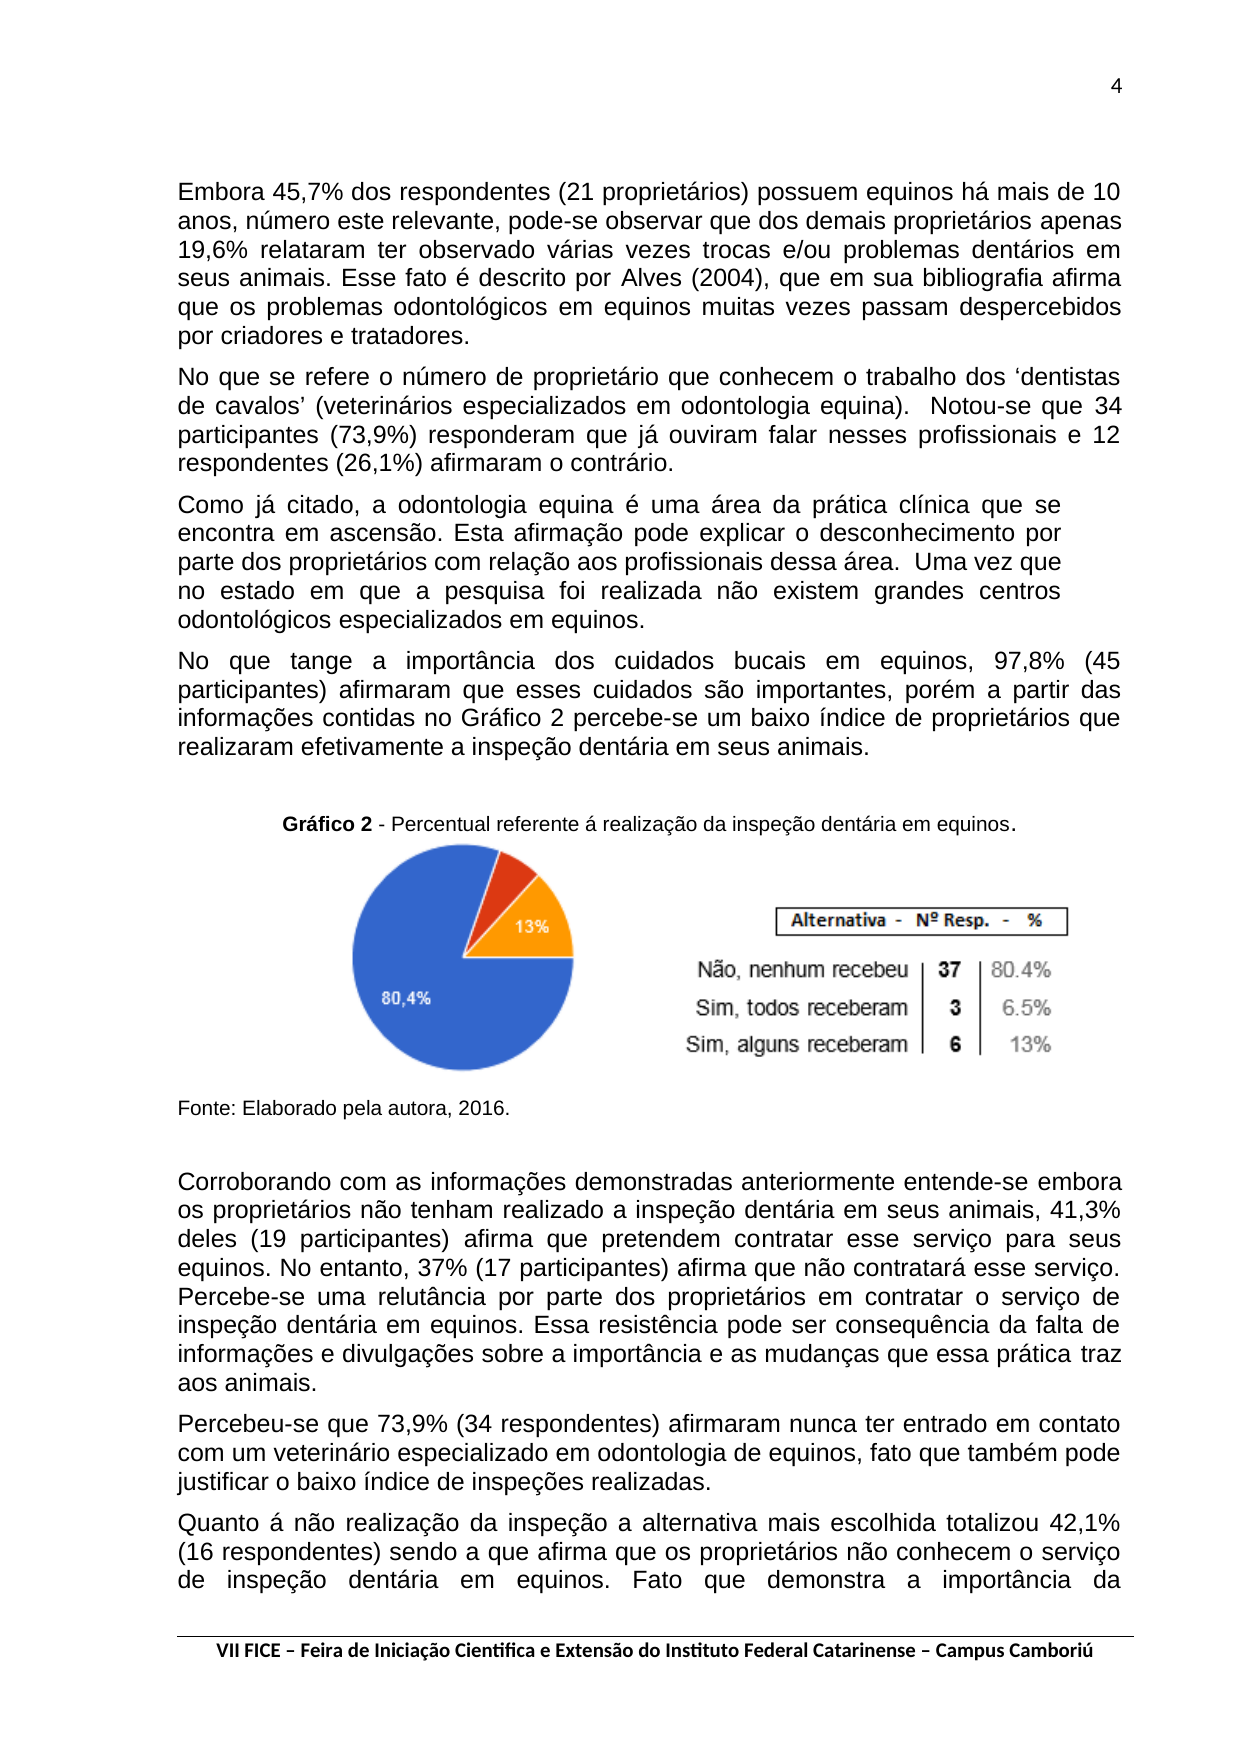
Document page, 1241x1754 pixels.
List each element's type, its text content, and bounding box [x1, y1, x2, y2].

text Quanto á não realização da inspeção a alternativa mais escolhida totalizou 42,1% (16 respondentes) sendo a que afirma que os proprietários não conhecem o serviço de inspeção dentária em equinos. Fato que demonstra a importância da [177, 1508, 1122, 1594]
text Embora 45,7% dos respondentes (21 proprietários) possuem equinos há mais de 10 anos, número este relevante, pode-se observar que dos demais proprietários apenas 19,6% relataram ter observado várias vezes trocas e/ou problemas dentários em seus animais. Esse fato é descrito por Alves (2004), que em sua bibliografia afirma que os problemas odontológicos em equinos muitas vezes passam despercebidos por criadores e tratadores. [177, 177, 1122, 350]
text Corroborando com as informações demonstradas anteriormente entende-se embora os proprietários não tenham realizado a inspeção dentária em seus animais, 41,3% deles (19 participantes) afirma que pretendem contratar esse serviço para seus equinos. No entanto, 37% (17 participantes) afirma que não contratará esse serviço. Percebe-se uma relutância por parte dos proprietários em contratar o serviço de inspeção dentária em equinos. Essa resistência pode ser consequência da falta de informações e divulgações sobre a importância e as mudanças que essa prática traz aos animais. [177, 1167, 1122, 1397]
text Fonte: Elaborado pela autora, 2016. [177, 1096, 1122, 1120]
text Gráfico 2 - Percentual referente á realização da inspeção dentária em equinos. [177, 807, 1122, 836]
text Como já citado, a odontologia equina é uma área da prática clínica que se encontra em ascensão. Esta afirmação pode explicar o desconhecimento por parte dos proprietários com relação aos profissionais dessa área. Uma vez que no estado em que a pesquisa foi realizada não existem grandes centros odontológicos especializados em equinos. [177, 490, 1063, 633]
text No que se refere o número de proprietário que conhecem o trabalho dos ‘dentistas de cavalos’ (veterinários especializados em odontologia equina). Notou-se que 34 participantes (73,9%) responderam que já ouviram falar nesses profissionais e 12 respondentes (26,1%) afirmaram o contrário. [177, 362, 1122, 477]
text No que tange a importância dos cuidados bucais em equinos, 97,8% (45 participantes) afirmaram que esses cuidados são importantes, porém a partir das informações contidas no Gráfico 2 percebe-se um baixo índice de proprietários que realizaram efetivamente a inspeção dentária em seus animais. [177, 646, 1122, 761]
text Percebeu-se que 73,9% (34 respondentes) afirmaram nunca ter entrado em contato com um veterinário especializado em odontologia de equinos, fato que também pode justificar o baixo índice de inspeções realizadas. [177, 1409, 1122, 1496]
